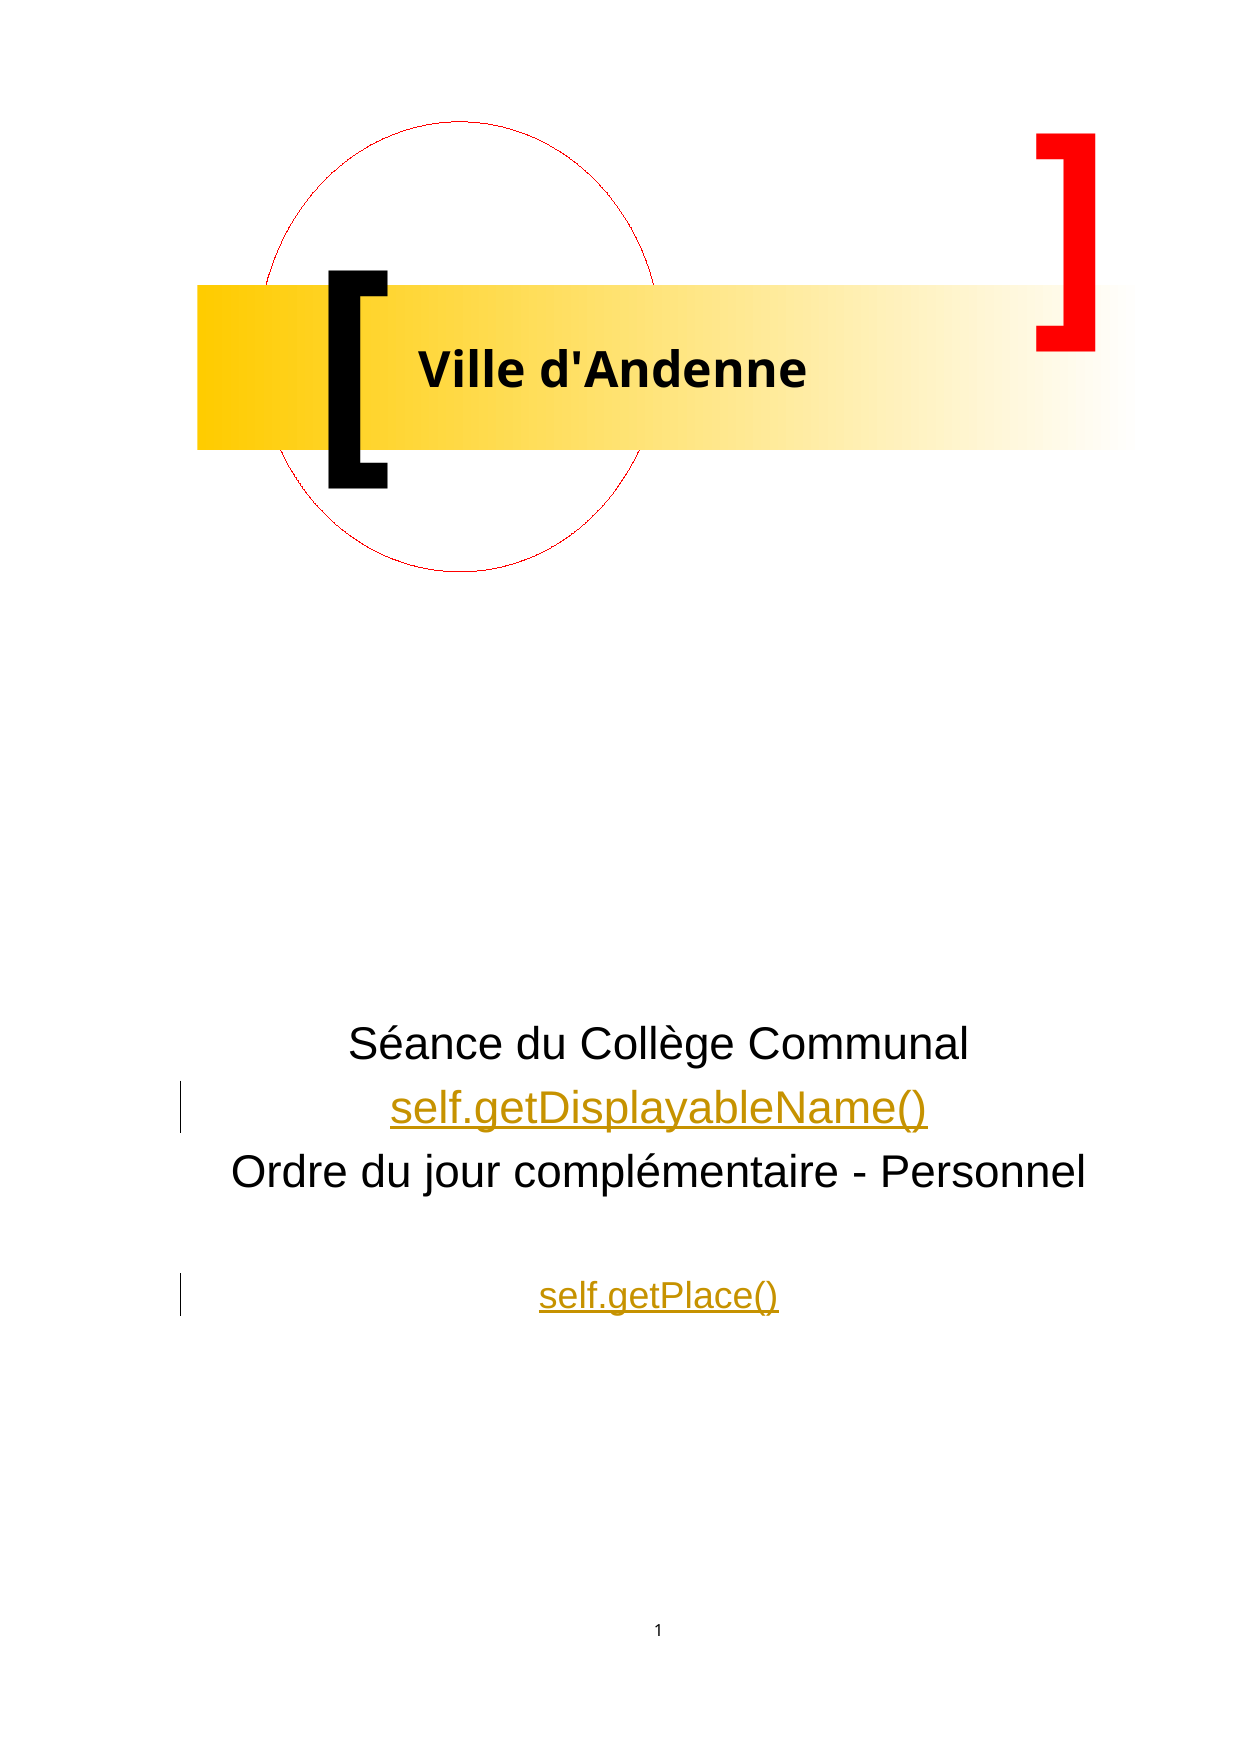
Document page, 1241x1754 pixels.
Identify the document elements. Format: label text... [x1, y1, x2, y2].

table_cell [195, 1203, 1122, 1267]
table_cell Ordre du jour complémentaire - Personnel [195, 1139, 1122, 1203]
table_header Séance du Collège Communal [195, 1011, 1122, 1075]
table_cell self.getPlace() [195, 1267, 1122, 1322]
table_cell self.getDisplayableName() [195, 1075, 1122, 1139]
